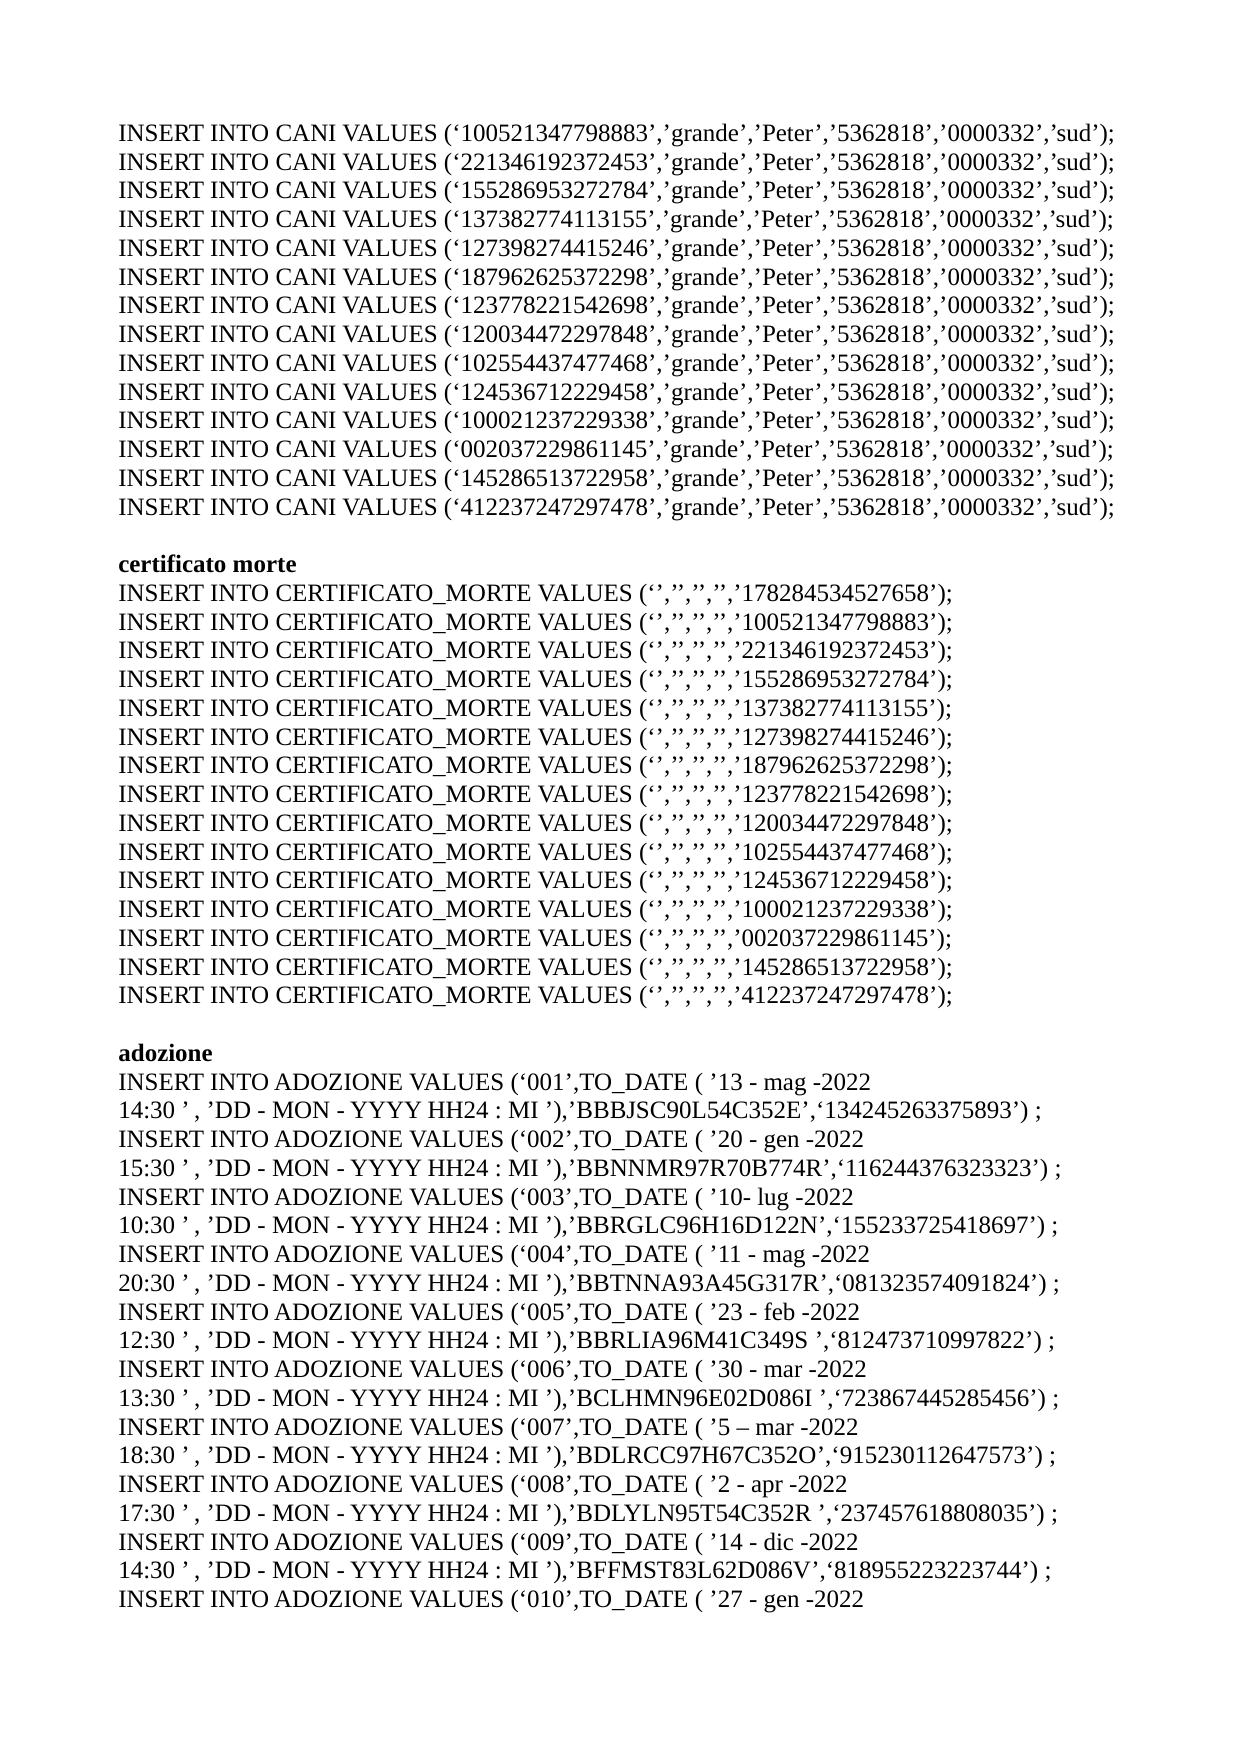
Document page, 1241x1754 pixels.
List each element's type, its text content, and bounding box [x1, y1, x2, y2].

text INSERT INTO CANI VALUES (‘412237247297478’,’grande’,’Peter’,’5362818’,’0000332’,’sud’); [118, 492, 1122, 521]
text INSERT INTO CERTIFICATO_MORTE VALUES (‘’,’’,’’,’’,’124536712229458’); [118, 866, 1122, 894]
text 18:30 ’ , ’DD - MON - YYYY HH24 : MI ’),’BDLRCC97H67C352O’,‘915230112647573’) ; [118, 1441, 1122, 1469]
text INSERT INTO CANI VALUES (‘124536712229458’,’grande’,’Peter’,’5362818’,’0000332’,’sud’); [118, 377, 1122, 406]
text INSERT INTO CERTIFICATO_MORTE VALUES (‘’,’’,’’,’’,’412237247297478’); [118, 981, 1122, 1009]
text adozione [118, 1038, 1122, 1067]
text INSERT INTO CANI VALUES (‘187962625372298’,’grande’,’Peter’,’5362818’,’0000332’,’sud’); [118, 262, 1122, 291]
text INSERT INTO ADOZIONE VALUES (‘005’,TO_DATE ( ’23 - feb -2022 [118, 1297, 1122, 1326]
text INSERT INTO CANI VALUES (‘145286513722958’,’grande’,’Peter’,’5362818’,’0000332’,’sud’); [118, 463, 1122, 492]
text INSERT INTO CERTIFICATO_MORTE VALUES (‘’,’’,’’,’’,’123778221542698’); [118, 779, 1122, 808]
text INSERT INTO CERTIFICATO_MORTE VALUES (‘’,’’,’’,’’,’137382774113155’); [118, 693, 1122, 722]
text 13:30 ’ , ’DD - MON - YYYY HH24 : MI ’),’BCLHMN96E02D086I ’,‘723867445285456’) ; [118, 1383, 1122, 1412]
text INSERT INTO ADOZIONE VALUES (‘001’,TO_DATE ( ’13 - mag -2022 [118, 1067, 1122, 1096]
text INSERT INTO CANI VALUES (‘120034472297848’,’grande’,’Peter’,’5362818’,’0000332’,’sud’); [118, 319, 1122, 348]
text 14:30 ’ , ’DD - MON - YYYY HH24 : MI ’),’BFFMST83L62D086V’,‘818955223223744’) ; [118, 1556, 1122, 1584]
text 15:30 ’ , ’DD - MON - YYYY HH24 : MI ’),’BBNNMR97R70B774R’,‘116244376323323’) ; [118, 1153, 1122, 1182]
text INSERT INTO ADOZIONE VALUES (‘007’,TO_DATE ( ’5 – mar -2022 [118, 1412, 1122, 1441]
text INSERT INTO CANI VALUES (‘123778221542698’,’grande’,’Peter’,’5362818’,’0000332’,’sud’); [118, 291, 1122, 319]
text 12:30 ’ , ’DD - MON - YYYY HH24 : MI ’),’BBRLIA96M41C349S ’,‘812473710997822’) ; [118, 1326, 1122, 1354]
text INSERT INTO CERTIFICATO_MORTE VALUES (‘’,’’,’’,’’,’002037229861145’); [118, 923, 1122, 952]
text INSERT INTO CERTIFICATO_MORTE VALUES (‘’,’’,’’,’’,’100521347798883’); [118, 607, 1122, 636]
text INSERT INTO ADOZIONE VALUES (‘004’,TO_DATE ( ’11 - mag -2022 [118, 1239, 1122, 1268]
text INSERT INTO ADOZIONE VALUES (‘003’,TO_DATE ( ’10- lug -2022 [118, 1182, 1122, 1211]
text INSERT INTO CERTIFICATO_MORTE VALUES (‘’,’’,’’,’’,’178284534527658’); [118, 578, 1122, 607]
text INSERT INTO CERTIFICATO_MORTE VALUES (‘’,’’,’’,’’,’120034472297848’); [118, 808, 1122, 837]
text INSERT INTO CANI VALUES (‘221346192372453’,’grande’,’Peter’,’5362818’,’0000332’,’sud’); [118, 147, 1122, 176]
text INSERT INTO CERTIFICATO_MORTE VALUES (‘’,’’,’’,’’,’100021237229338’); [118, 894, 1122, 923]
text INSERT INTO CERTIFICATO_MORTE VALUES (‘’,’’,’’,’’,’221346192372453’); [118, 636, 1122, 664]
text 14:30 ’ , ’DD - MON - YYYY HH24 : MI ’),’BBBJSC90L54C352E’,‘134245263375893’) ; [118, 1096, 1122, 1124]
text INSERT INTO CANI VALUES (‘137382774113155’,’grande’,’Peter’,’5362818’,’0000332’,’sud’); [118, 204, 1122, 233]
text INSERT INTO ADOZIONE VALUES (‘010’,TO_DATE ( ’27 - gen -2022 [118, 1584, 1122, 1613]
text 17:30 ’ , ’DD - MON - YYYY HH24 : MI ’),’BDLYLN95T54C352R ’,‘237457618808035’) ; [118, 1498, 1122, 1527]
text 10:30 ’ , ’DD - MON - YYYY HH24 : MI ’),’BBRGLC96H16D122N’,‘155233725418697’) ; [118, 1211, 1122, 1239]
text INSERT INTO CERTIFICATO_MORTE VALUES (‘’,’’,’’,’’,’145286513722958’); [118, 952, 1122, 981]
text INSERT INTO CANI VALUES (‘127398274415246’,’grande’,’Peter’,’5362818’,’0000332’,’sud’); [118, 233, 1122, 262]
text INSERT INTO CANI VALUES (‘100521347798883’,’grande’,’Peter’,’5362818’,’0000332’,’sud’); [118, 118, 1122, 147]
text INSERT INTO ADOZIONE VALUES (‘006’,TO_DATE ( ’30 - mar -2022 [118, 1354, 1122, 1383]
text INSERT INTO ADOZIONE VALUES (‘009’,TO_DATE ( ’14 - dic -2022 [118, 1527, 1122, 1556]
text INSERT INTO CERTIFICATO_MORTE VALUES (‘’,’’,’’,’’,’155286953272784’); [118, 664, 1122, 693]
text INSERT INTO ADOZIONE VALUES (‘008’,TO_DATE ( ’2 - apr -2022 [118, 1469, 1122, 1498]
text INSERT INTO CANI VALUES (‘002037229861145’,’grande’,’Peter’,’5362818’,’0000332’,’sud’); [118, 434, 1122, 463]
text INSERT INTO CERTIFICATO_MORTE VALUES (‘’,’’,’’,’’,’187962625372298’); [118, 751, 1122, 779]
text INSERT INTO CANI VALUES (‘102554437477468’,’grande’,’Peter’,’5362818’,’0000332’,’sud’); [118, 348, 1122, 377]
text INSERT INTO ADOZIONE VALUES (‘002’,TO_DATE ( ’20 - gen -2022 [118, 1124, 1122, 1153]
text certificato morte [118, 549, 1122, 578]
text INSERT INTO CANI VALUES (‘155286953272784’,’grande’,’Peter’,’5362818’,’0000332’,’sud’); [118, 176, 1122, 204]
text 20:30 ’ , ’DD - MON - YYYY HH24 : MI ’),’BBTNNA93A45G317R’,‘081323574091824’) ; [118, 1268, 1122, 1297]
text INSERT INTO CERTIFICATO_MORTE VALUES (‘’,’’,’’,’’,’102554437477468’); [118, 837, 1122, 866]
text INSERT INTO CANI VALUES (‘100021237229338’,’grande’,’Peter’,’5362818’,’0000332’,’sud’); [118, 406, 1122, 434]
text INSERT INTO CERTIFICATO_MORTE VALUES (‘’,’’,’’,’’,’127398274415246’); [118, 722, 1122, 751]
